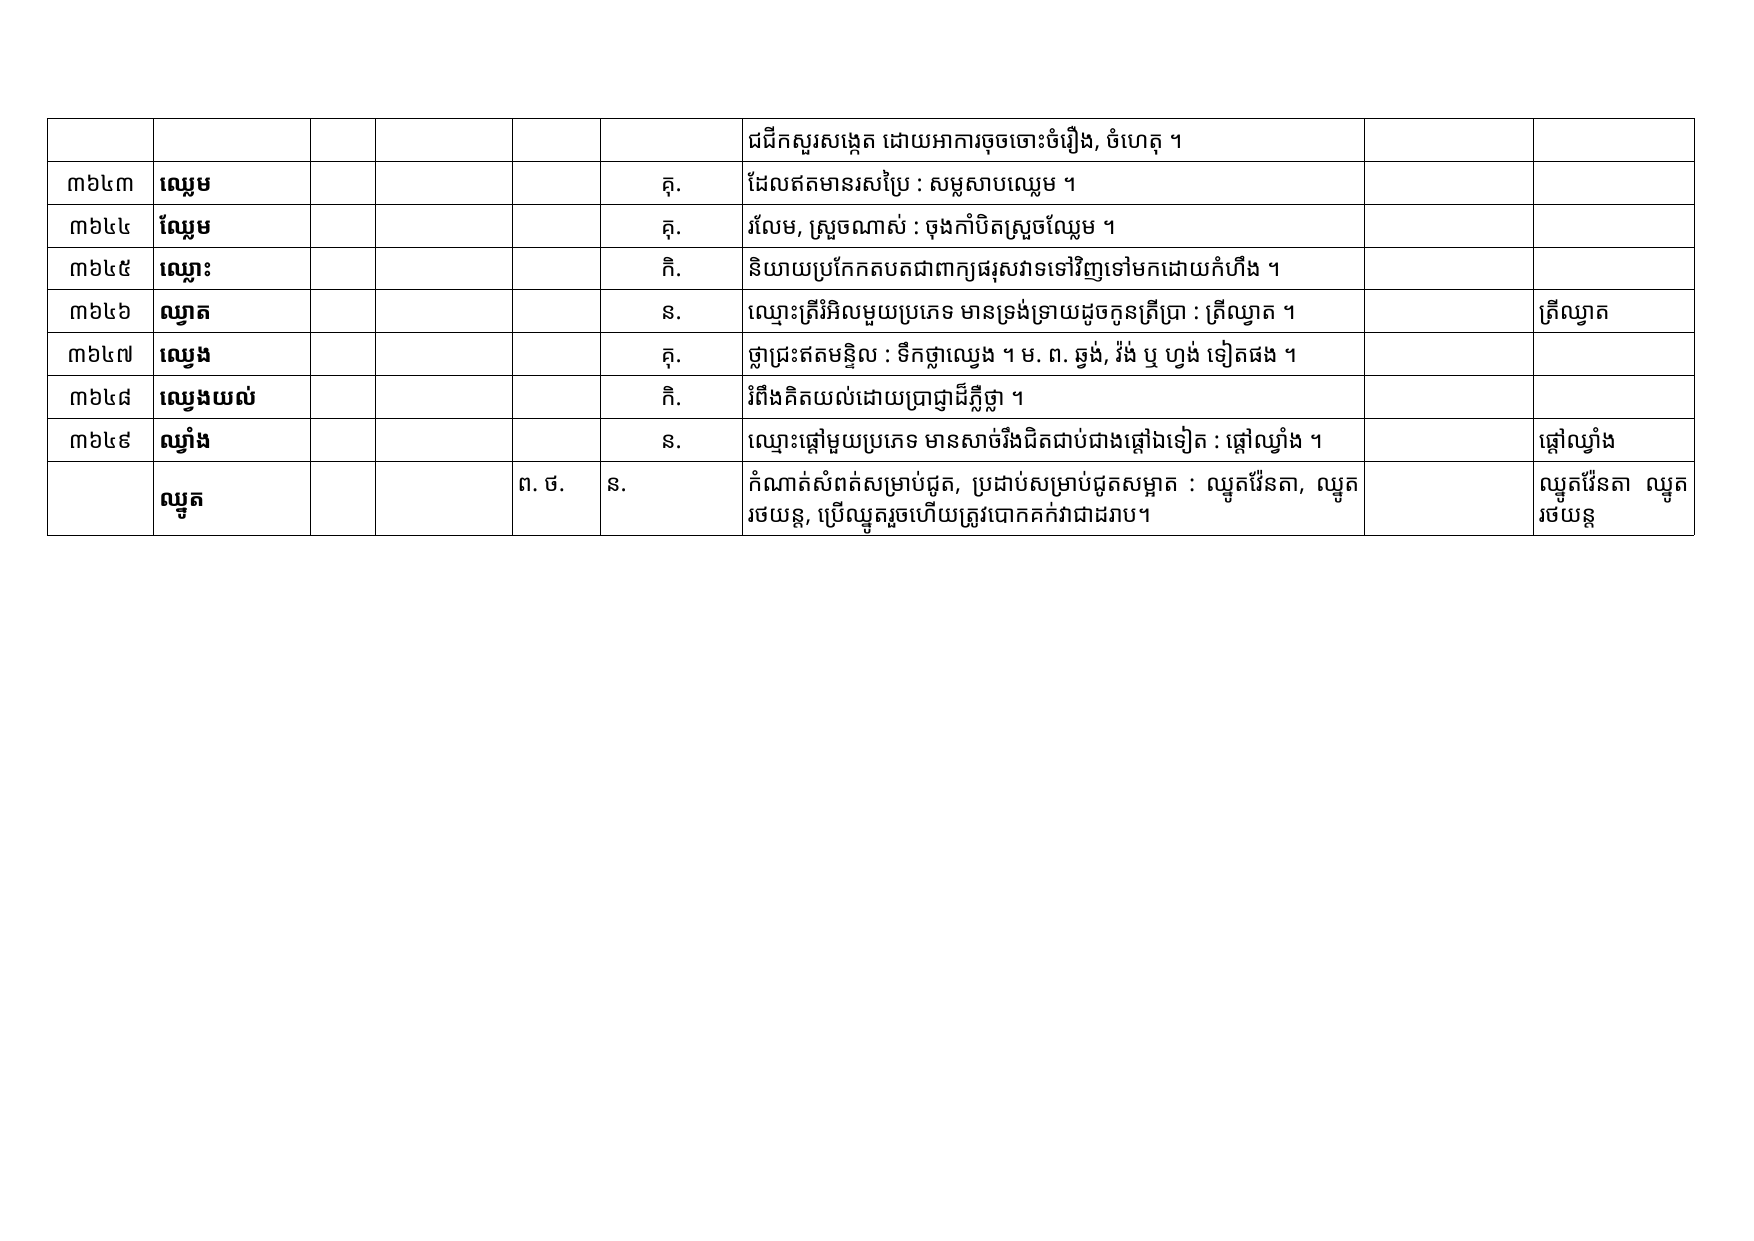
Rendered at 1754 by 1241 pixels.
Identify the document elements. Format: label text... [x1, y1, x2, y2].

table_cell [376, 248, 512, 289]
table_cell [311, 290, 375, 332]
table_cell ព. ថ. [513, 462, 600, 535]
table_cell [1534, 162, 1694, 204]
table_cell និយាយ​ប្រកែក​ត​បត​ជា​ពាក្យ​ផរុសវាទ​ទៅ​វិញ​ទៅ​មក​ដោយ​កំហឹង ។ [743, 248, 1364, 289]
table_cell [513, 376, 600, 418]
table_cell ន. [601, 462, 742, 535]
table_cell ៣៦៤៥ [48, 248, 153, 289]
table_cell [1365, 119, 1533, 161]
table_cell គុ. [601, 205, 742, 247]
table_cell [376, 462, 512, 535]
table_cell ឈ្មោះ​ត្រី​រំអិល​មួយ​ប្រភេទ មាន​ទ្រង់ទ្រាយ​ដូច​កូន​ត្រី​ប្រា : ត្រី​ឈ្វាត ។ [743, 290, 1364, 332]
table_cell [1365, 205, 1533, 247]
table_cell [1365, 248, 1533, 289]
table_cell [311, 119, 375, 161]
table_cell ន. [601, 290, 742, 332]
table_cell [311, 205, 375, 247]
table_cell [513, 205, 600, 247]
table_cell [513, 333, 600, 375]
table_cell [601, 119, 742, 161]
table_cell ជជីក​សួរ​សង្កេត ដោយ​អាការ​ចុច​ចោះ​ចំ​រឿង, ចំ​ហេតុ ។ [743, 119, 1364, 161]
table_cell ឈ្វេង​យល់ [154, 376, 310, 418]
table_cell [1534, 248, 1694, 289]
table_cell [1365, 290, 1533, 332]
table_cell [1534, 119, 1694, 161]
table_cell [311, 333, 375, 375]
table_cell [376, 376, 512, 418]
table_cell [311, 419, 375, 461]
table_cell [1534, 205, 1694, 247]
table_cell [1365, 462, 1533, 535]
table_cell [311, 376, 375, 418]
table_cell [376, 419, 512, 461]
table_cell កិ. [601, 376, 742, 418]
table_cell គុ. [601, 333, 742, 375]
table_cell រំពឹង​គិត​យល់​ដោយ​ប្រាជ្ញា​ដ៏​ភ្លឺ​ថ្លា ។ [743, 376, 1364, 418]
table_cell ន. [601, 419, 742, 461]
table_cell [513, 119, 600, 161]
table_cell [376, 290, 512, 332]
table_cell ឈ្វេង [154, 333, 310, 375]
table_cell រលែម, ស្រួច​ណាស់ : ចុង​កាំបិត​ស្រួច​ឈ្លែម ។ [743, 205, 1364, 247]
table_cell [513, 419, 600, 461]
table_cell [1534, 333, 1694, 375]
table_cell កិ. [601, 248, 742, 289]
table_cell ឈ្នូត​វ៉ែនតា ឈ្នូត​រថយន្ត [1534, 462, 1694, 535]
table_cell ឈ្លេម [154, 162, 310, 204]
table_cell ឈ្វាត [154, 290, 310, 332]
table_cell [1365, 419, 1533, 461]
table_cell ៣៦៤៤ [48, 205, 153, 247]
table_cell [154, 119, 310, 161]
table_cell ៣៦៤៨ [48, 376, 153, 418]
table_cell [513, 162, 600, 204]
table_cell [1534, 376, 1694, 418]
table_cell [1365, 376, 1533, 418]
table_cell ឈ្មោះ​ផ្ដៅ​មួយ​ប្រភេទ មាន​សាច់​រឹង​ជិត​ជាប់​ជាង​ផ្ដៅ​ឯទៀត : ផ្ដៅ​ឈ្វាំង ។ [743, 419, 1364, 461]
table_cell ឈ្លោះ [154, 248, 310, 289]
table_cell ៣៦៤៦ [48, 290, 153, 332]
table_cell [1365, 333, 1533, 375]
table_cell គុ. [601, 162, 742, 204]
table_cell [311, 162, 375, 204]
table_cell ឈ្លែម [154, 205, 310, 247]
table_cell កំណាត់​សំពត់​សម្រាប់​ជូត, ប្រដាប់​សម្រាប់​ជូត​សម្អាត : ឈ្នូត​វ៉ែនតា, ឈ្នូត​រថយន្ត, ប្រើ​ឈ្នូត​រួច​ហើយ​ត្រូវ​បោក​គក់​វា​ជា​ដរាប។ [743, 462, 1364, 535]
table_cell ៣៦៤៣ [48, 162, 153, 204]
table_cell ៣៦៤៩ [48, 419, 153, 461]
table_cell [513, 290, 600, 332]
table_cell [48, 462, 153, 535]
table_cell [48, 119, 153, 161]
table_cell ត្រី​ឈ្វាត [1534, 290, 1694, 332]
table_cell [376, 119, 512, 161]
table_cell [513, 248, 600, 289]
table_cell [311, 462, 375, 535]
table_cell ដែល​ឥត​មាន​រស​ប្រៃ : សម្ល​សាប​ឈ្លេម ។ [743, 162, 1364, 204]
table_cell ឈ្នូត [154, 462, 310, 535]
table_cell ថ្លា​ជ្រះ​ឥត​មន្ទិល : ទឹក​ថ្លា​ឈ្វេង ។ ម. ព. ឆ្វង់, វ៉ង់ ឬ ហ្វង់ ទៀត​ផង ។ [743, 333, 1364, 375]
table_cell [376, 333, 512, 375]
table_cell [311, 248, 375, 289]
table_cell [376, 205, 512, 247]
table_cell ឈ្វាំង [154, 419, 310, 461]
table_cell ៣៦៤៧ [48, 333, 153, 375]
table_cell [1365, 162, 1533, 204]
table_cell [376, 162, 512, 204]
table_cell ផ្ដៅ​ឈ្វាំង [1534, 419, 1694, 461]
